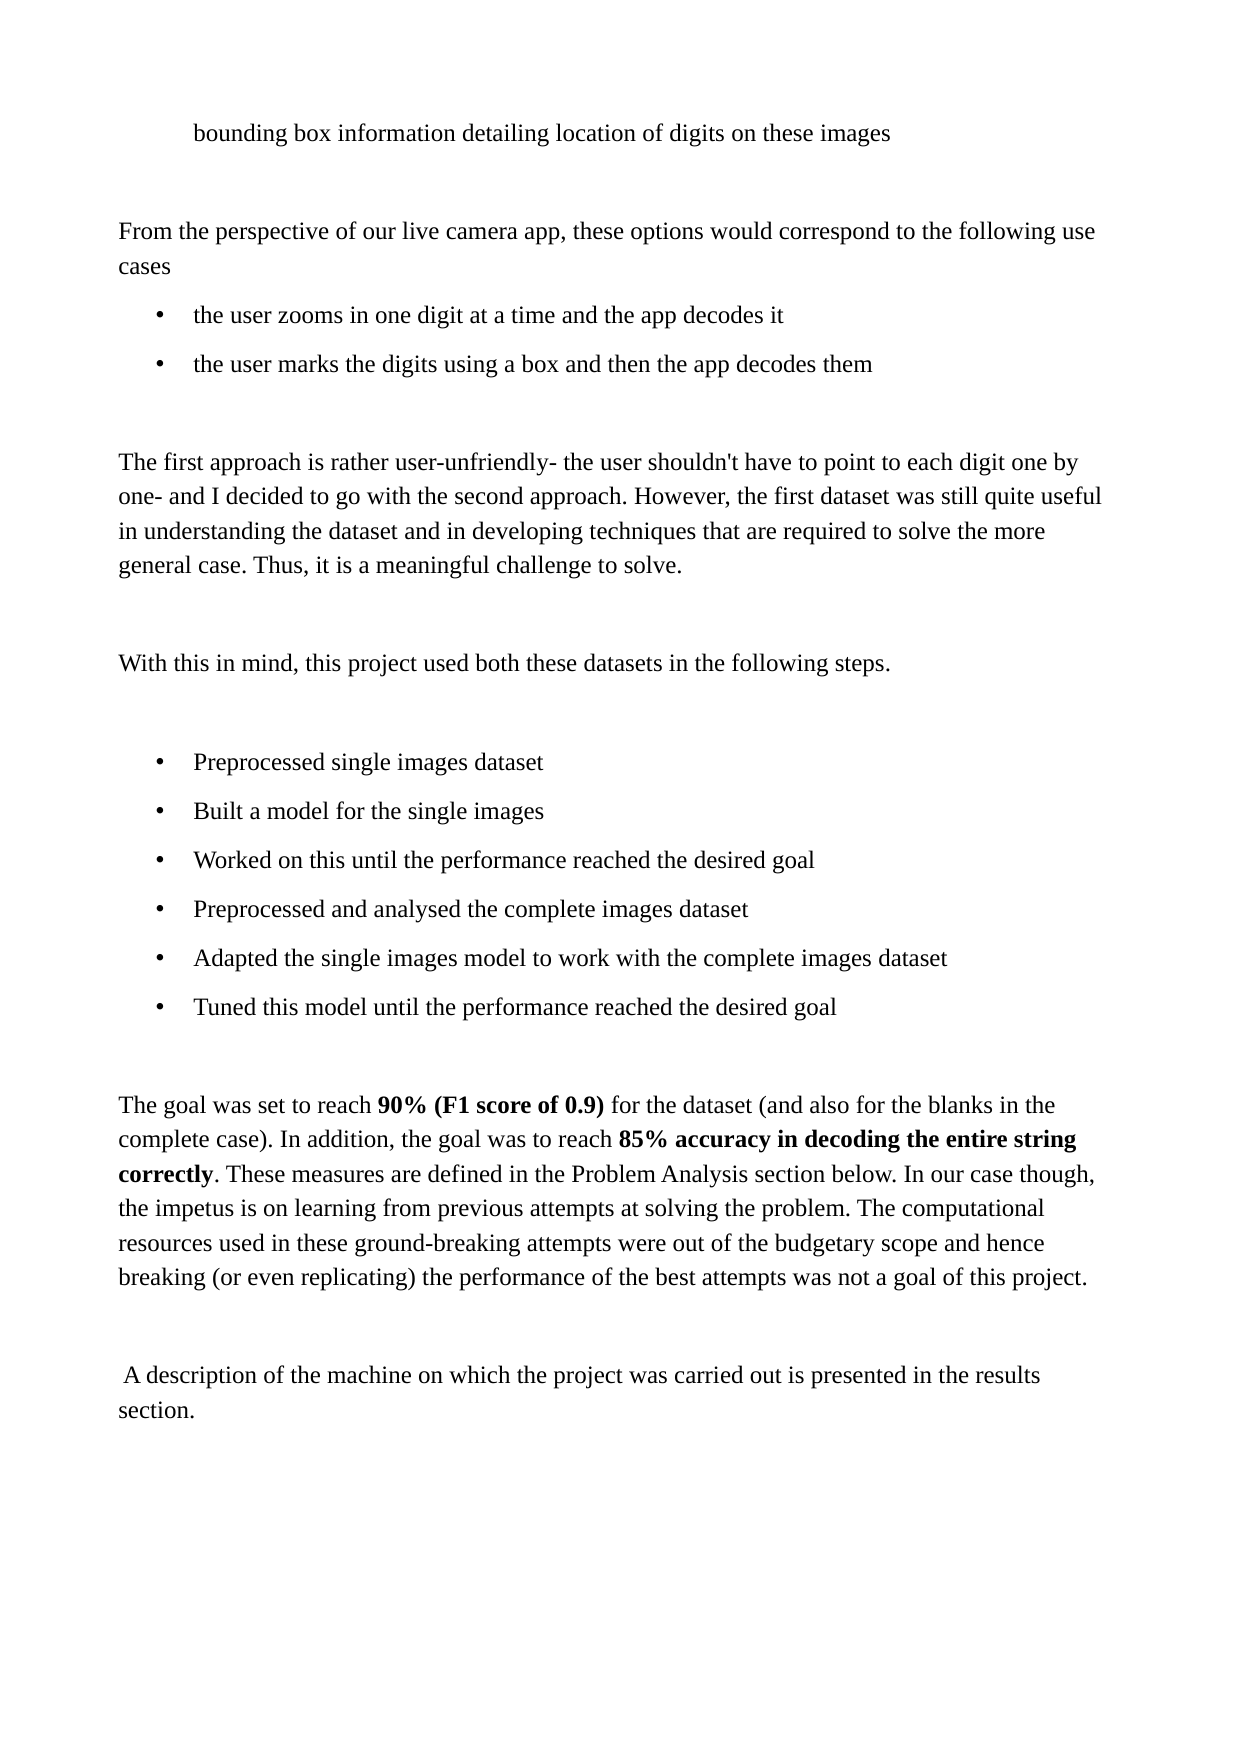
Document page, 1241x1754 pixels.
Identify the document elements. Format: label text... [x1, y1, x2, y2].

list Adapted the single images model to work with the complete images dataset [156, 943, 1122, 972]
list Tuned this model until the performance reached the desired goal [156, 992, 1122, 1021]
list Built a model for the single images [156, 796, 1122, 824]
text With this in mind, this project used both these datasets in the following steps. [118, 648, 1122, 677]
list Preprocessed and analysed the complete images dataset [156, 894, 1122, 923]
text A description of the machine on which the project was carried out is presented in the results section. [118, 1361, 1122, 1424]
list Preprocessed single images dataset [156, 747, 1122, 775]
text The goal was set to reach 90% (F1 score of 0.9) for the dataset (and also for the blanks in the complete case). In addition, the goal was to reach 85% accuracy in decoding the entire string correctly. These measures are defined in the Problem Analysis section below. In our case though, the impetus is on learning from previous attempts at solving the problem. The computational resources used in these ground-breaking attempts were out of the budgetary scope and hence breaking (or even replicating) the performance of the best attempts was not a goal of this project. [118, 1090, 1122, 1291]
text The first approach is rather user-unfriendly- the user shouldn't have to point to each digit one by one- and I decided to go with the second approach. However, the first dataset was still quite useful in understanding the dataset and in developing techniques that are required to solve the more general case. Thus, it is a meaningful challenge to solve. [118, 447, 1122, 579]
text From the perspective of our live camera app, these options would correspond to the following use cases [118, 216, 1122, 279]
list the user zooms in one digit at a time and the app decodes it [156, 300, 1122, 328]
list the user marks the digits using a box and then the app decodes them [156, 349, 1122, 378]
list bounding box information detailing location of digits on these images [156, 118, 1122, 147]
list Worked on this until the performance reached the desired goal [156, 845, 1122, 873]
